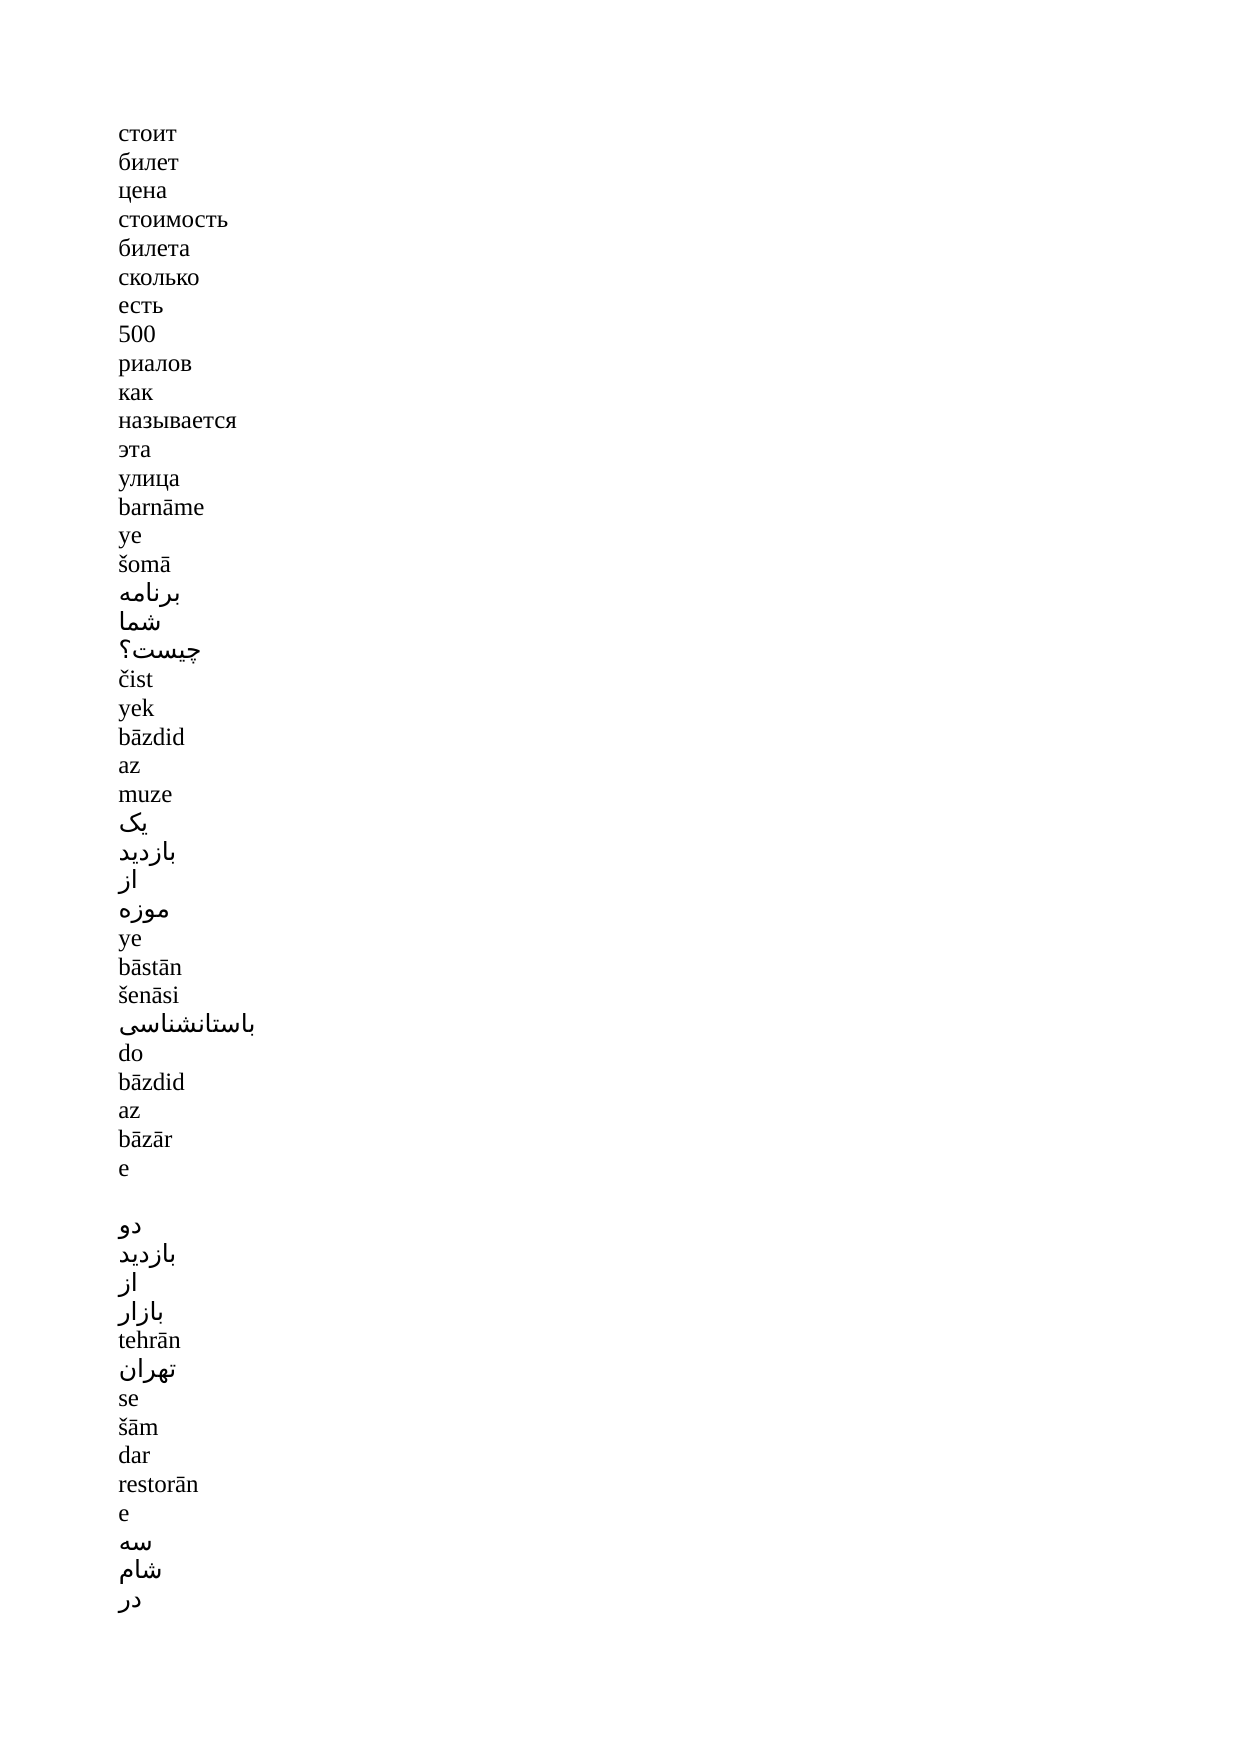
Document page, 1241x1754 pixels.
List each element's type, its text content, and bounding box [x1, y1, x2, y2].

text риалов [118, 348, 1122, 377]
text muze [118, 779, 1122, 808]
text بازدید [118, 1239, 1122, 1268]
text بازار‬ [118, 1297, 1122, 1326]
text стоит [118, 118, 1122, 147]
text بازدید [118, 837, 1122, 866]
text چيست؟‬ [118, 636, 1122, 664]
text улица [118, 463, 1122, 492]
text есть [118, 291, 1122, 319]
text barnāme [118, 492, 1122, 521]
text bāzdid [118, 1067, 1122, 1096]
text موزه‬ [118, 894, 1122, 923]
text билета [118, 233, 1122, 262]
text bāzdid [118, 722, 1122, 751]
text از [118, 866, 1122, 894]
text ye [118, 923, 1122, 952]
text ye [118, 521, 1122, 549]
text yek [118, 693, 1122, 722]
text ‫تهران‬ [118, 1354, 1122, 1383]
text ‫برنامه [118, 578, 1122, 607]
text билет [118, 147, 1122, 176]
text šomā [118, 549, 1122, 578]
text restorān [118, 1469, 1122, 1498]
text شما [118, 607, 1122, 636]
text ‫سه [118, 1527, 1122, 1556]
text e [118, 1498, 1122, 1527]
text از [118, 1268, 1122, 1297]
text شام [118, 1556, 1122, 1584]
text čist [118, 664, 1122, 693]
text az [118, 1096, 1122, 1124]
text 500 [118, 319, 1122, 348]
text šām [118, 1412, 1122, 1441]
text эта [118, 434, 1122, 463]
text tehrān [118, 1326, 1122, 1354]
text цена [118, 176, 1122, 204]
text e [118, 1153, 1122, 1182]
text называется [118, 406, 1122, 434]
text در [118, 1584, 1122, 1613]
text دو [118, 1211, 1122, 1239]
text do [118, 1038, 1122, 1067]
text se [118, 1383, 1122, 1412]
text ‫یک [118, 808, 1122, 837]
text šenāsi [118, 981, 1122, 1009]
text dar [118, 1441, 1122, 1469]
text стоимость [118, 204, 1122, 233]
text bāzār [118, 1124, 1122, 1153]
text сколько [118, 262, 1122, 291]
text bāstān [118, 952, 1122, 981]
text ‫باستانشناسى‬ [118, 1009, 1122, 1038]
text az [118, 751, 1122, 779]
text как [118, 377, 1122, 406]
text ‫ [118, 1182, 1122, 1211]
